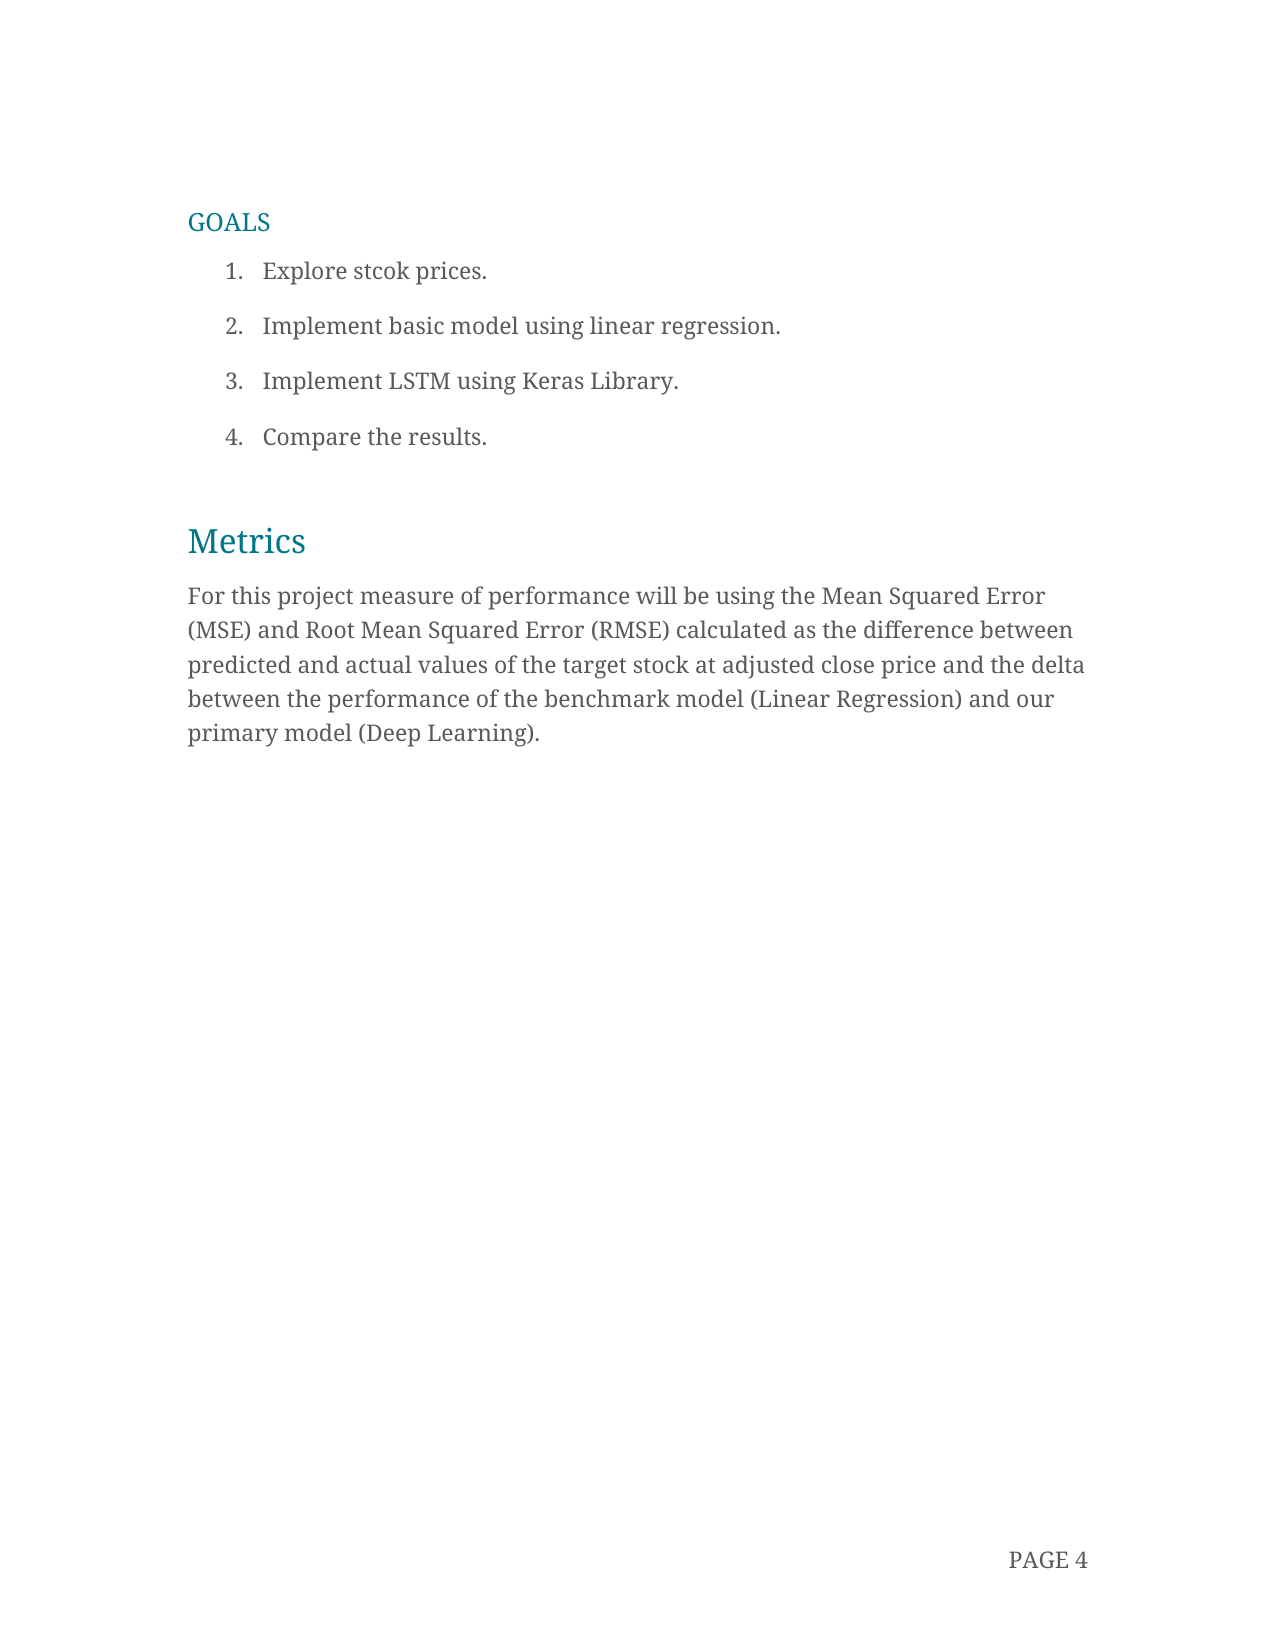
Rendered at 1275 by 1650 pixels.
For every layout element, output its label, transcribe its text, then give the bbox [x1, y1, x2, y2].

text For this project measure of performance will be using the Mean Squared Error (MSE) and Root Mean Squared Error (RMSE) calculated as the difference between predicted and actual values of the target stock at adjusted close price and the delta between the performance of the benchmark model (Linear Regression) and our primary model (Deep Learning). [187, 580, 1087, 748]
list Implement LSTM using Keras Library. [225, 365, 1087, 397]
list Implement basic model using linear regression. [225, 310, 1087, 341]
list Explore stcok prices. [225, 255, 1087, 286]
subtitle Metrics [187, 517, 1087, 563]
list Compare the results. [225, 421, 1087, 452]
subtitle Goals [187, 205, 1087, 239]
